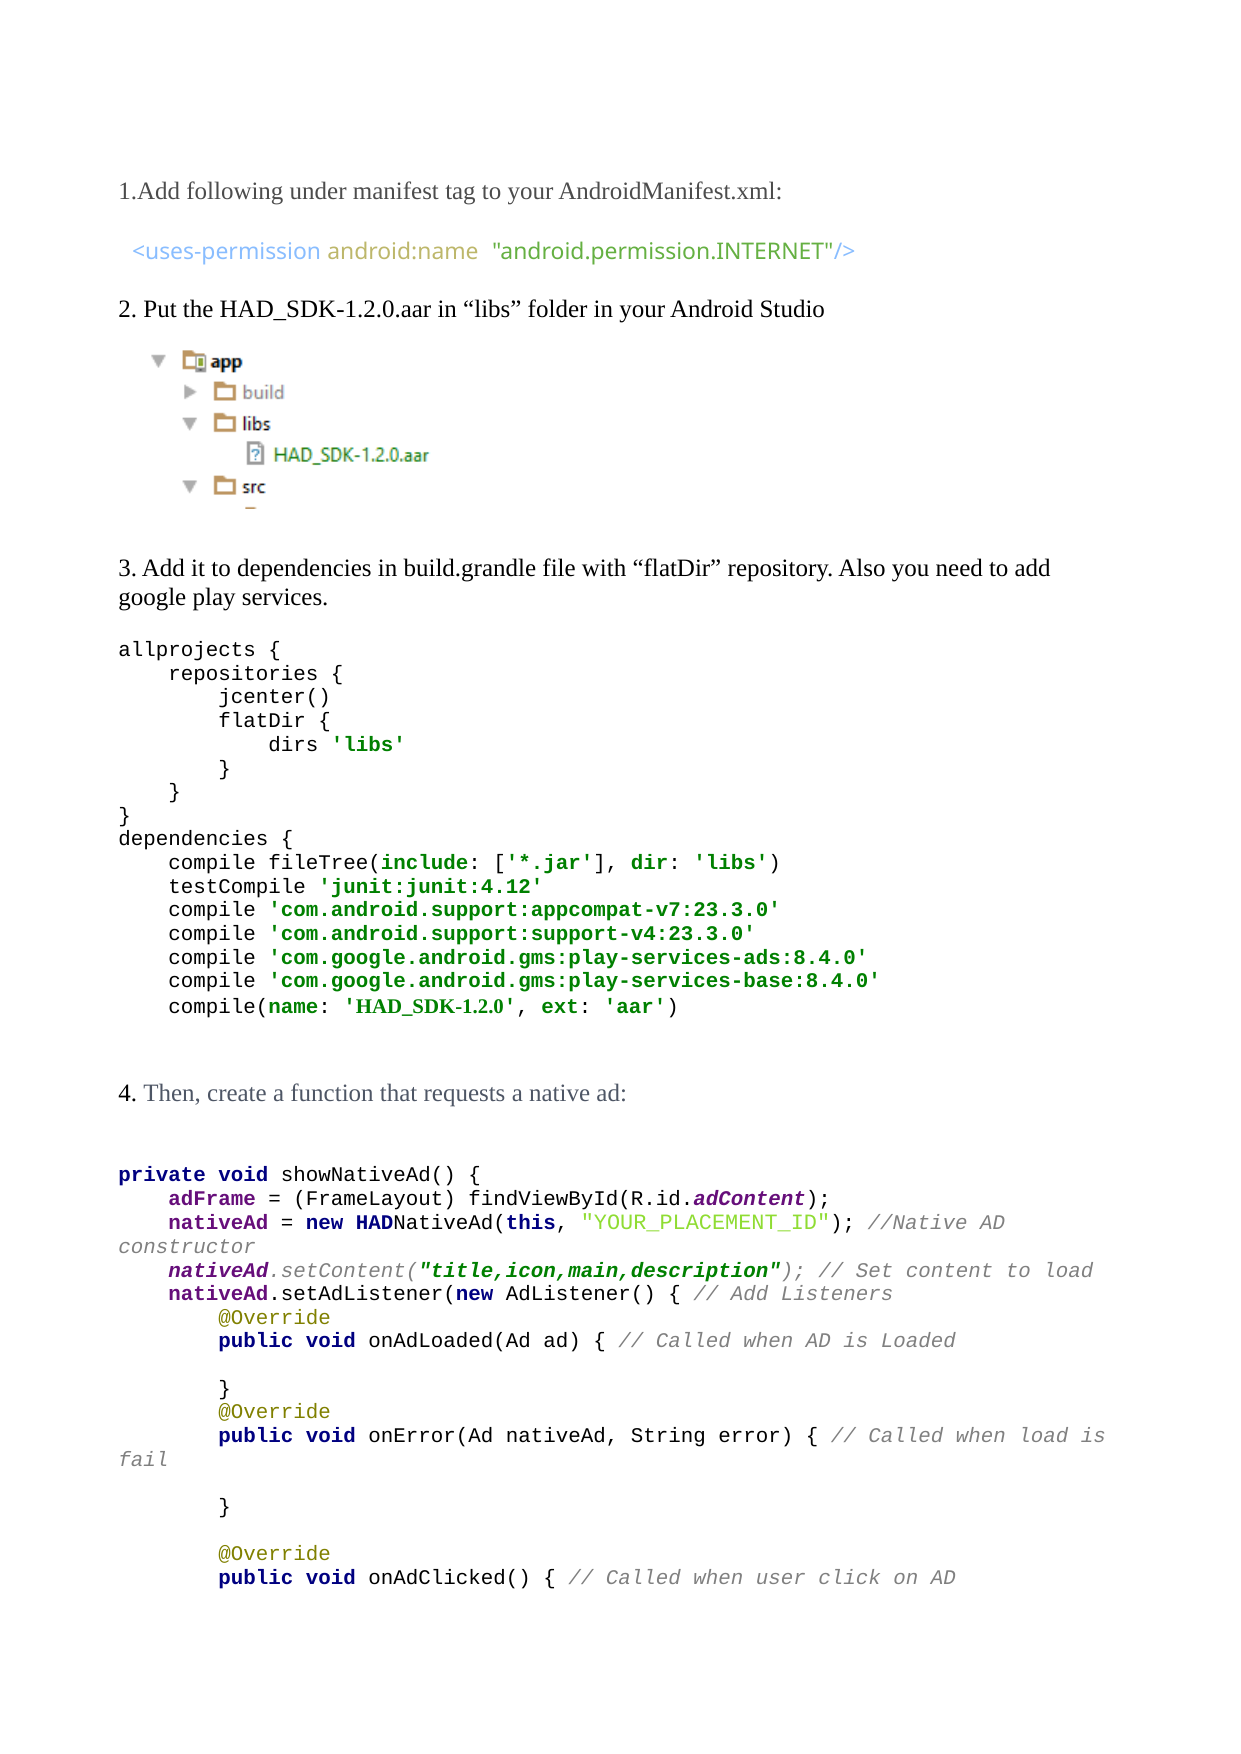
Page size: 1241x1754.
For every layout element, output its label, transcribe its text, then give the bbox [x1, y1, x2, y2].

text private void showNativeAd() { [118, 1135, 1122, 1187]
text nativeAd.setContent("title,icon,main,description"); // Set content to load [118, 1259, 1122, 1283]
text } [118, 781, 1122, 805]
text compile 'com.android.support:support-v4:23.3.0' [118, 923, 1122, 947]
text adFrame = (FrameLayout) findViewById(R.id.adContent); [118, 1187, 1122, 1211]
text 1.Add following under manifest tag to your AndroidManifest.xml: [118, 176, 1122, 205]
text compile 'com.google.android.gms:play-services-base:8.4.0' [118, 970, 1122, 994]
text } [118, 805, 1122, 828]
picture [136, 349, 576, 509]
text 2. Put the HAD_SDK-1.2.0.aar in “libs” folder in your Android Studio [118, 294, 1122, 323]
text compile 'com.android.support:appcompat-v7:23.3.0' [118, 899, 1122, 923]
text nativeAd = new HADNativeAd(this, "YOUR_PLACEMENT_ID"); //Native AD constructor [118, 1211, 1122, 1259]
text compile fileTree(include: ['*.jar'], dir: 'libs') [118, 852, 1122, 876]
text compile(name: 'HAD_SDK-1.2.0', ext: 'aar') [118, 994, 1122, 1020]
text <uses-permission android:name="android.permission.INTERNET"/> [118, 234, 1122, 266]
text dirs 'libs' [118, 734, 1122, 757]
text @Override [118, 1543, 1122, 1567]
text @Override [118, 1401, 1122, 1425]
text 3. Add it to dependencies in build.grandle file with “flatDir” repository. Also you need to add google play services. [118, 553, 1122, 611]
text jcenter() [118, 687, 1122, 710]
text dependencies { [118, 828, 1122, 852]
text public void onAdClicked() { // Called when user click on AD [118, 1567, 1122, 1591]
text } [118, 757, 1122, 781]
text public void onAdLoaded(Ad ad) { // Called when AD is Loaded [118, 1331, 1122, 1354]
text allprojects { [118, 639, 1122, 663]
text @Override [118, 1307, 1122, 1331]
text repositories { [118, 663, 1122, 687]
text testCompile 'junit:junit:4.12' [118, 876, 1122, 899]
text compile 'com.google.android.gms:play-services-ads:8.4.0' [118, 947, 1122, 970]
text } [118, 1378, 1122, 1401]
text nativeAd.setAdListener(new AdListener() { // Add Listeners [118, 1283, 1122, 1307]
text public void onError(Ad nativeAd, String error) { // Called when load is fail [118, 1425, 1122, 1472]
text flatDir { [118, 710, 1122, 734]
text 4. Then, create a function that requests a native ad: [118, 1078, 1122, 1107]
text } [118, 1496, 1122, 1520]
